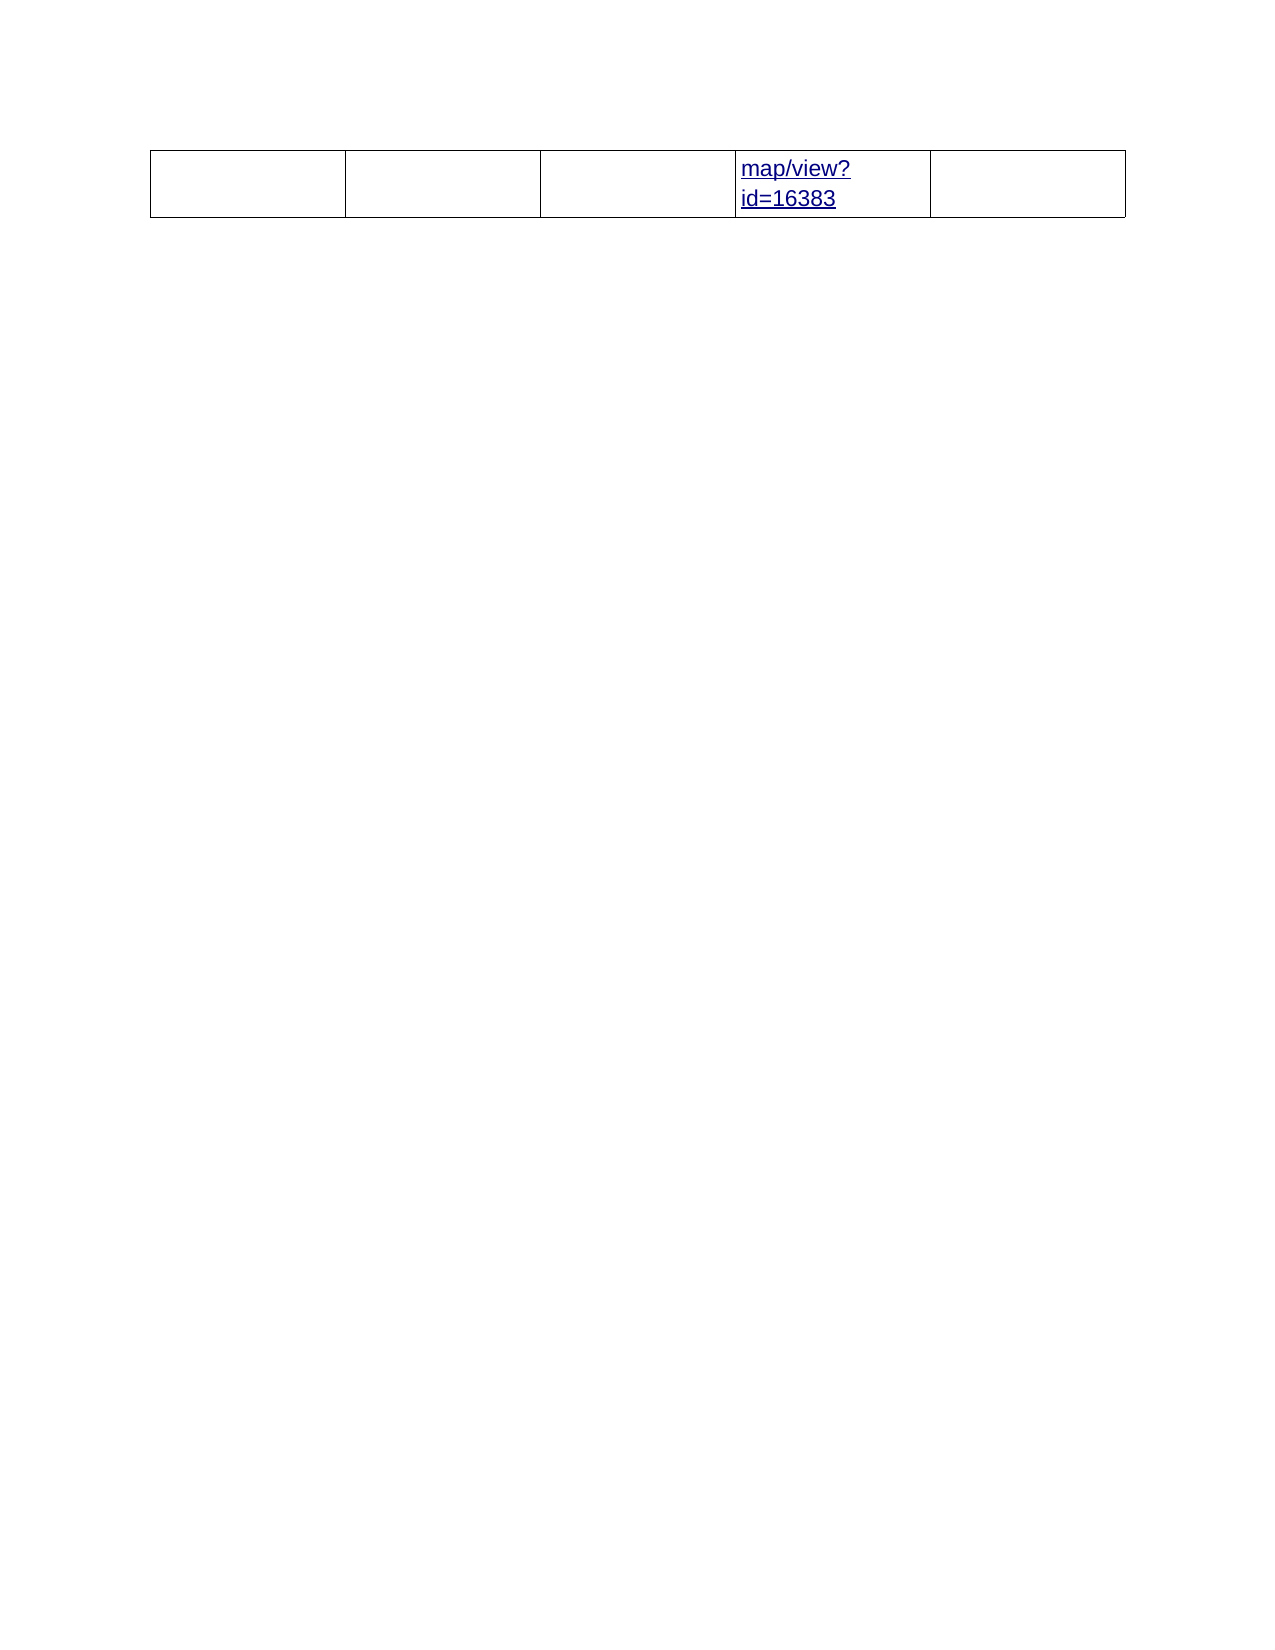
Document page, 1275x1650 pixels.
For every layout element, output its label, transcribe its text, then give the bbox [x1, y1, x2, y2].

table_cell [151, 151, 345, 217]
table_cell [541, 151, 735, 217]
table_cell map/view?id=16383 [736, 151, 930, 217]
table_cell [346, 151, 540, 217]
table_cell [931, 151, 1125, 217]
